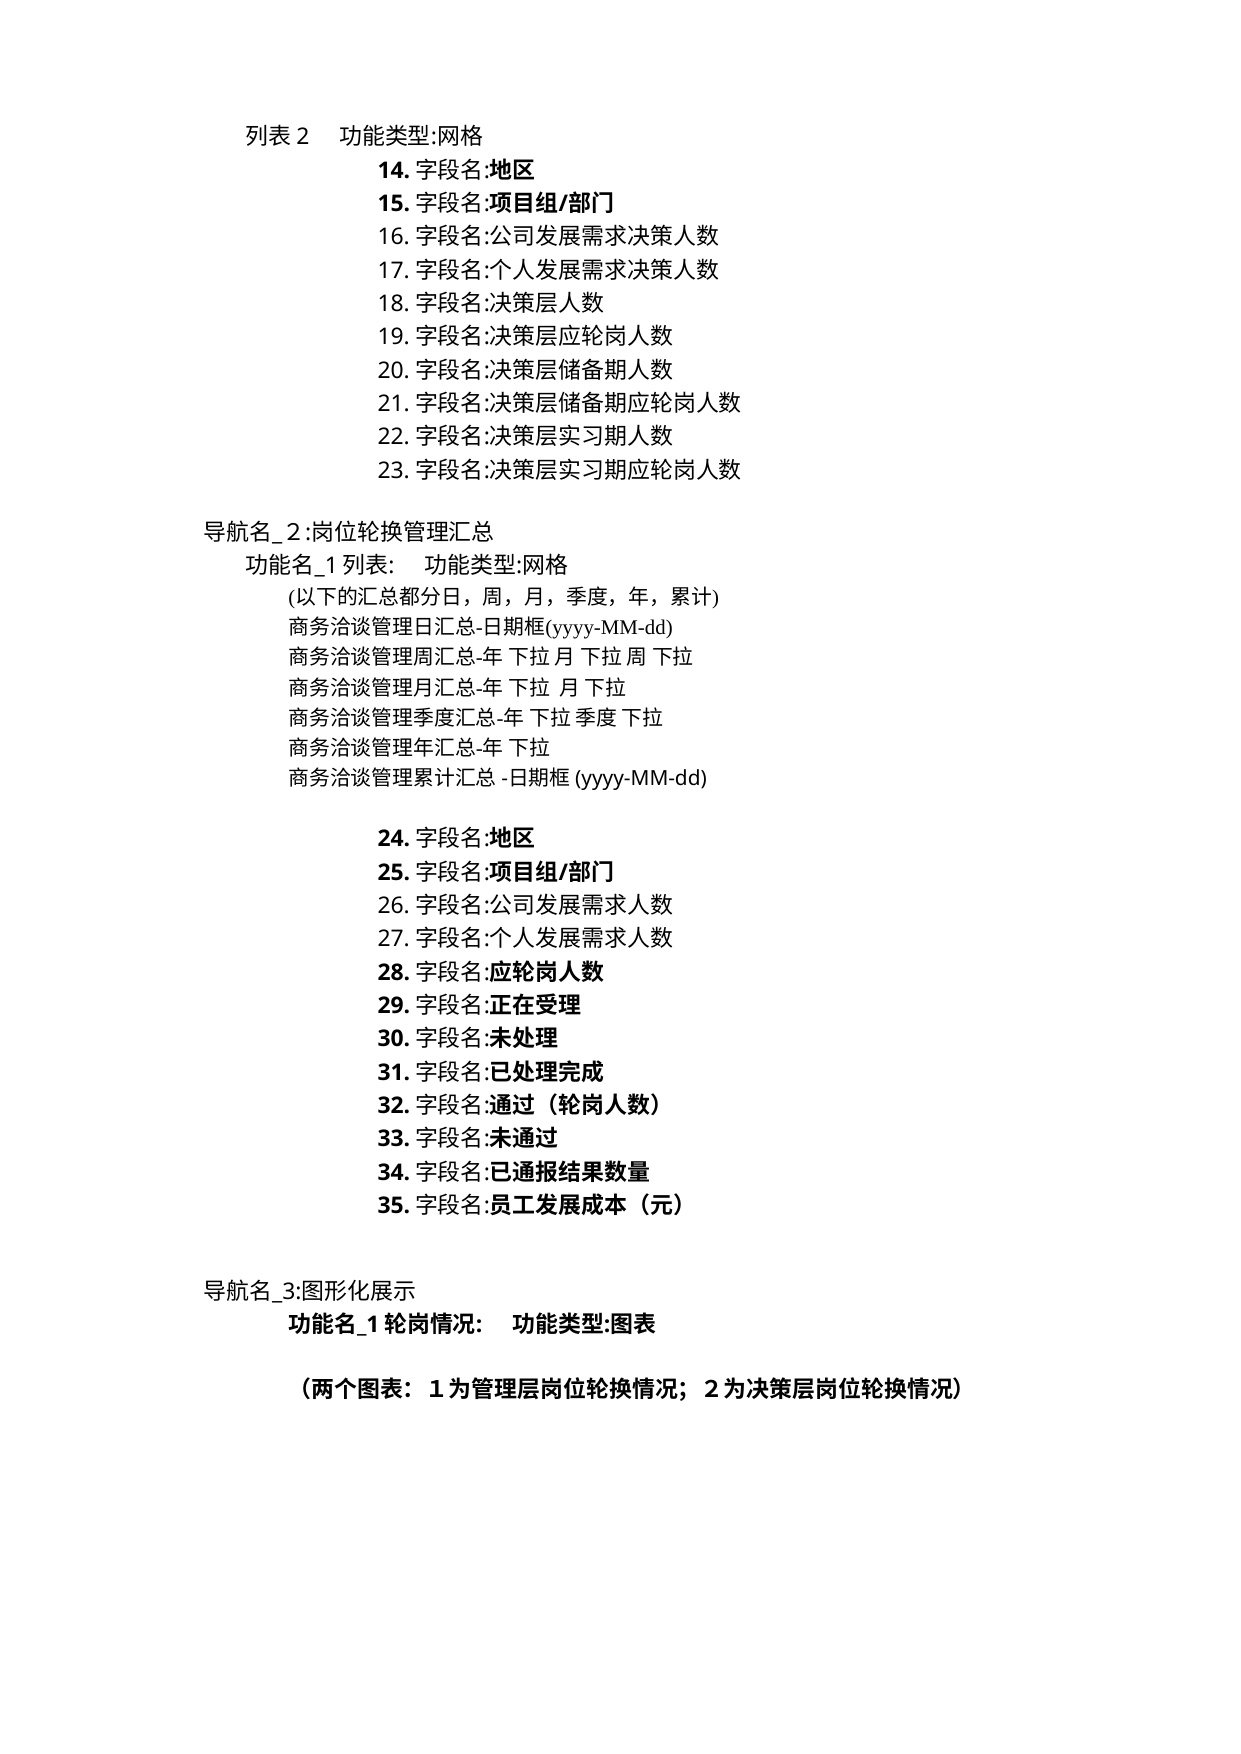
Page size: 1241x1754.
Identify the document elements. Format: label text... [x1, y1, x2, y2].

list 字段名:已处理完成 [377, 1053, 1122, 1087]
text 导航名_２:岗位轮换管理汇总 [118, 513, 1122, 547]
list 字段名:个人发展需求决策人数 [377, 251, 1122, 285]
text 商务洽谈管理季度汇总-年 下拉 季度 下拉 [118, 701, 1122, 731]
list 字段名:应轮岗人数 [377, 953, 1122, 987]
list 字段名:通过（轮岗人数） [377, 1087, 1122, 1120]
text 导航名_3:图形化展示 [118, 1273, 1122, 1306]
text 功能名_1轮岗情况: 功能类型:图表 [118, 1306, 1122, 1339]
text 商务洽谈管理日汇总-日期框(yyyy-MM-dd) [118, 610, 1122, 641]
list 字段名:未处理 [377, 1020, 1122, 1053]
text 商务洽谈管理周汇总-年 下拉 月 下拉 周 下拉 [118, 641, 1122, 671]
list 字段名:决策层储备期应轮岗人数 [377, 385, 1122, 418]
list 字段名:决策层实习期人数 [377, 418, 1122, 451]
list 字段名:正在受理 [377, 987, 1122, 1020]
text 功能名_1列表: 功能类型:网格 [118, 547, 1122, 580]
text 列表2 功能类型:网格 [118, 118, 1122, 151]
text 商务洽谈管理年汇总-年 下拉 [118, 731, 1122, 761]
list 字段名:决策层实习期应轮岗人数 [377, 451, 1122, 485]
list 字段名:决策层应轮岗人数 [377, 318, 1122, 351]
list 字段名:项目组/部门 [377, 853, 1122, 887]
text 商务洽谈管理累计汇总 -日期框 (yyyy-MM-dd) [118, 761, 1122, 792]
text （两个图表：１为管理层岗位轮换情况；２为决策层岗位轮换情况） [118, 1371, 1122, 1404]
list 字段名:员工发展成本（元） [377, 1187, 1122, 1220]
text 商务洽谈管理月汇总-年 下拉 月 下拉 [118, 671, 1122, 701]
list 字段名:已通报结果数量 [377, 1153, 1122, 1187]
text (以下的汇总都分日，周，月，季度，年，累计) [118, 580, 1122, 610]
list 字段名:决策层储备期人数 [377, 351, 1122, 385]
list 字段名:地区 [377, 820, 1122, 853]
list 字段名:个人发展需求人数 [377, 920, 1122, 953]
list 字段名:未通过 [377, 1120, 1122, 1153]
list 字段名:地区 [377, 151, 1122, 185]
list 字段名:公司发展需求人数 [377, 887, 1122, 920]
list 字段名:公司发展需求决策人数 [377, 218, 1122, 251]
list 字段名:决策层人数 [377, 285, 1122, 318]
list 字段名:项目组/部门 [377, 185, 1122, 218]
